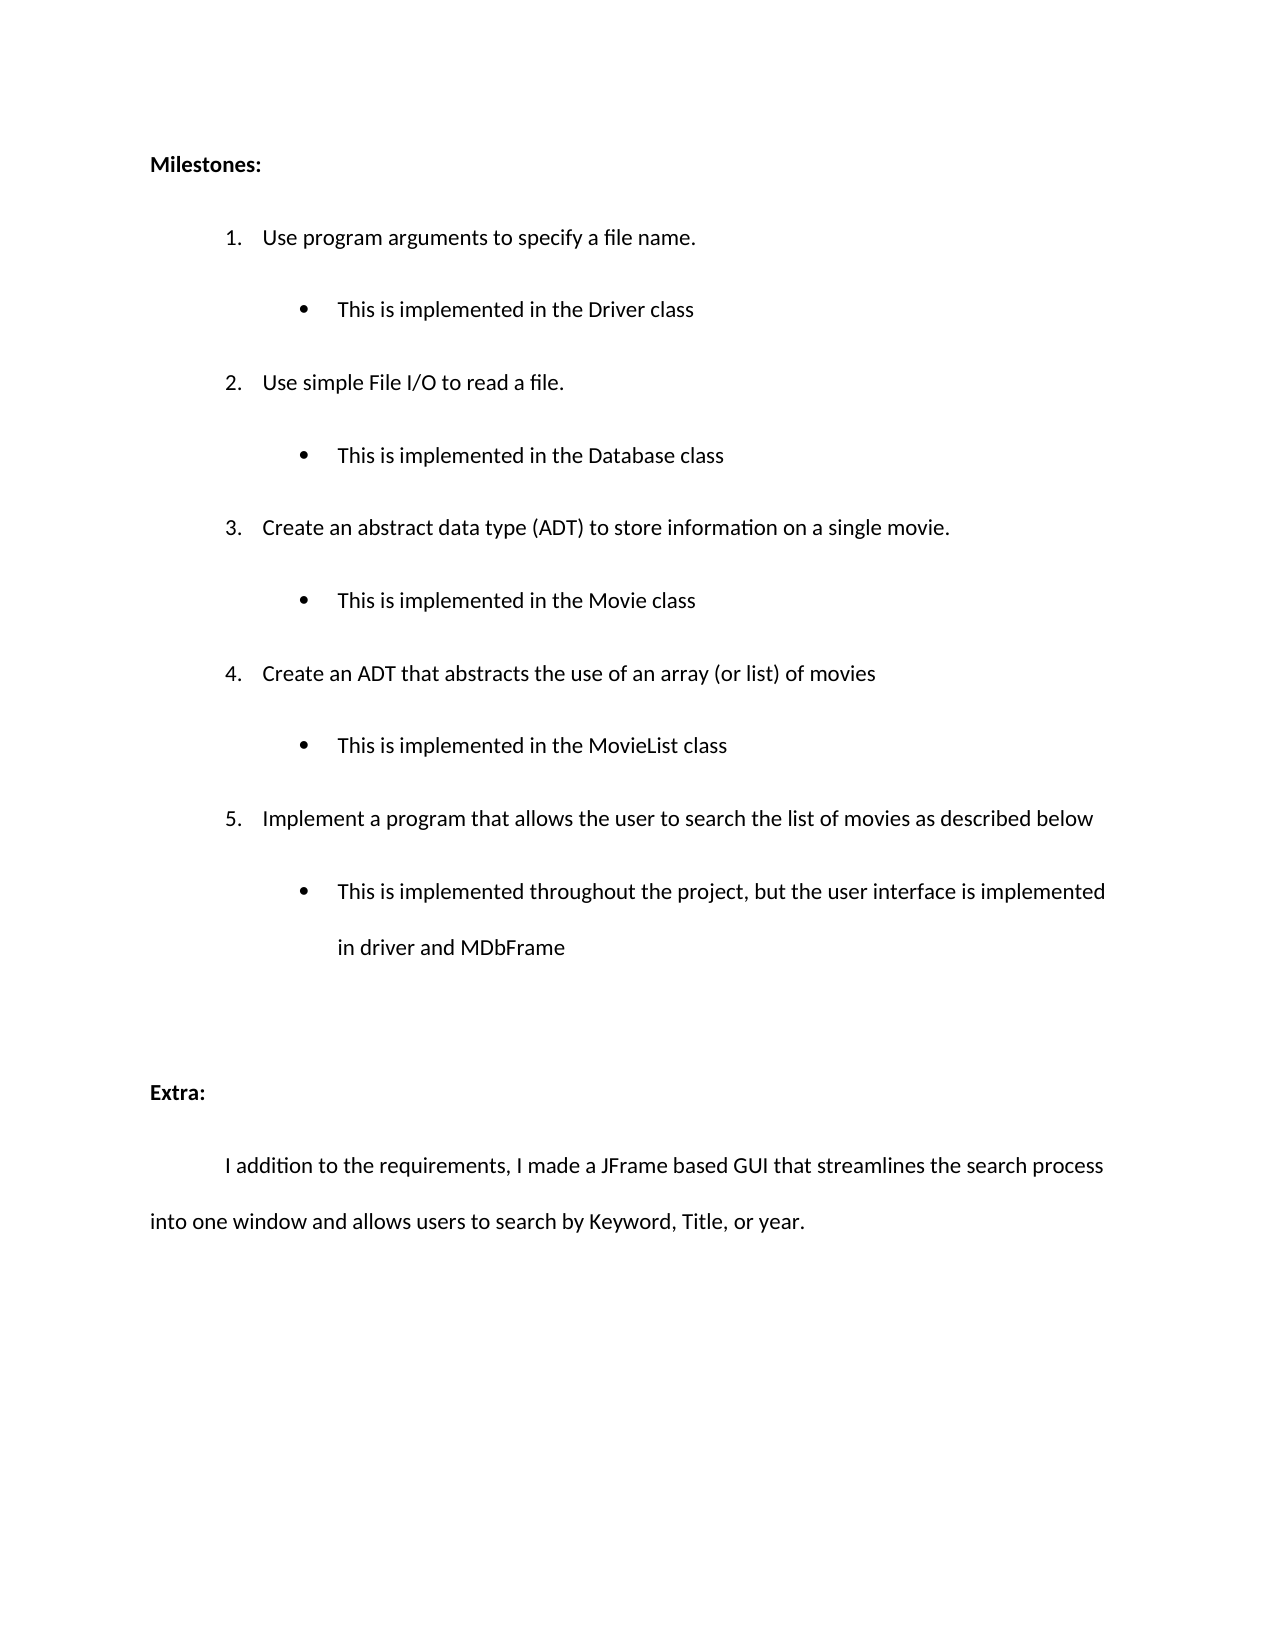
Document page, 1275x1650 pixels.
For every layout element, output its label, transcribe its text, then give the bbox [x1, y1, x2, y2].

list Implement a program that allows the user to search the list of movies as described below [225, 804, 1125, 832]
text Extra: [150, 1078, 1125, 1107]
list This is implemented in the Driver class [300, 295, 1125, 323]
list Create an abstract data type (ADT) to store information on a single movie. [225, 513, 1125, 542]
list Use simple File I/O to read a file. [225, 368, 1125, 396]
list Use program arguments to specify a file name. [225, 223, 1125, 251]
list This is implemented throughout the project, but the user interface is implemented in driver and MDbFrame [300, 877, 1125, 961]
list Create an ADT that abstracts the use of an array (or list) of movies [225, 659, 1125, 687]
text Milestones: [150, 150, 1125, 178]
list This is implemented in the Movie class [300, 586, 1125, 614]
list This is implemented in the MovieList class [300, 732, 1125, 760]
list This is implemented in the Database class [300, 441, 1125, 469]
text I addition to the requirements, I made a JFrame based GUI that streamlines the search process into one window and allows users to search by Keyword, Title, or year. [150, 1151, 1125, 1235]
